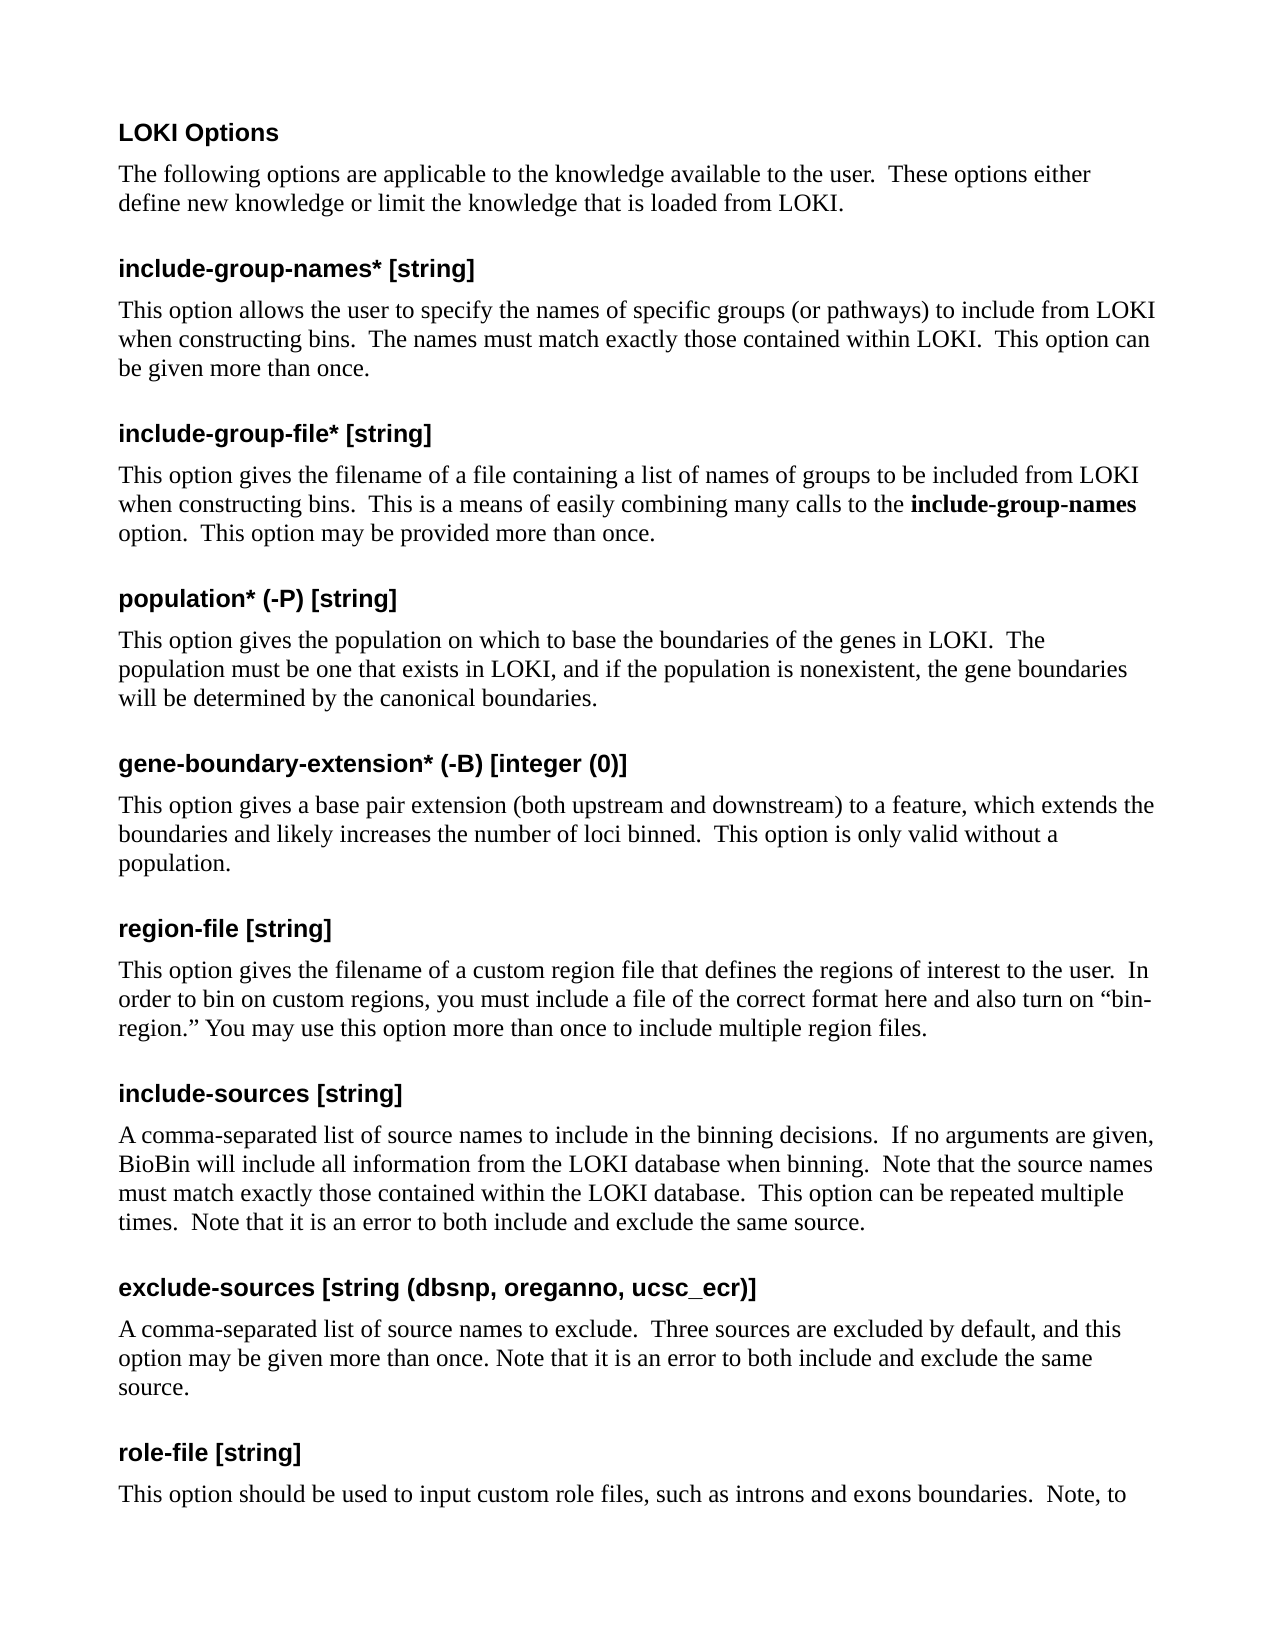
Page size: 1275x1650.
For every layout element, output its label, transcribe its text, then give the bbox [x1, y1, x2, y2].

text This option should be used to input custom role files, such as introns and exons boundaries. Note, to [118, 1479, 1157, 1508]
text The following options are applicable to the knowledge available to the user. These options either define new knowledge or limit the knowledge that is loaded from LOKI. [118, 159, 1157, 217]
subtitle include-sources [string] [118, 1079, 1157, 1108]
subtitle LOKI Options [118, 118, 1157, 147]
text This option gives the population on which to base the boundaries of the genes in LOKI. The population must be one that exists in LOKI, and if the population is nonexistent, the gene boundaries will be determined by the canonical boundaries. [118, 626, 1157, 712]
text A comma-separated list of source names to include in the binning decisions. If no arguments are given, BioBin will include all information from the LOKI database when binning. Note that the source names must match exactly those contained within the LOKI database. This option can be repeated multiple times. Note that it is an error to both include and exclude the same source. [118, 1121, 1157, 1236]
subtitle role-file [string] [118, 1438, 1157, 1467]
subtitle population* (-P) [string] [118, 584, 1157, 613]
subtitle gene-boundary-extension* (-B) [integer (0)] [118, 749, 1157, 778]
subtitle include-group-names* [string] [118, 254, 1157, 283]
text This option allows the user to specify the names of specific groups (or pathways) to include from LOKI when constructing bins. The names must match exactly those contained within LOKI. This option can be given more than once. [118, 296, 1157, 382]
subtitle region-file [string] [118, 914, 1157, 943]
text This option gives the filename of a custom region file that defines the regions of interest to the user. In order to bin on custom regions, you must include a file of the correct format here and also turn on “bin-region.” You may use this option more than once to include multiple region files. [118, 956, 1157, 1042]
text This option gives the filename of a file containing a list of names of groups to be included from LOKI when constructing bins. This is a means of easily combining many calls to the include-group-names option. This option may be provided more than once. [118, 461, 1157, 547]
text This option gives a base pair extension (both upstream and downstream) to a feature, which extends the boundaries and likely increases the number of loci binned. This option is only valid without a population. [118, 791, 1157, 877]
text A comma-separated list of source names to exclude. Three sources are excluded by default, and this option may be given more than once. Note that it is an error to both include and exclude the same source. [118, 1314, 1157, 1401]
subtitle exclude-sources [string (dbsnp, oreganno, ucsc_ecr)] [118, 1273, 1157, 1302]
subtitle include-group-file* [string] [118, 419, 1157, 448]
